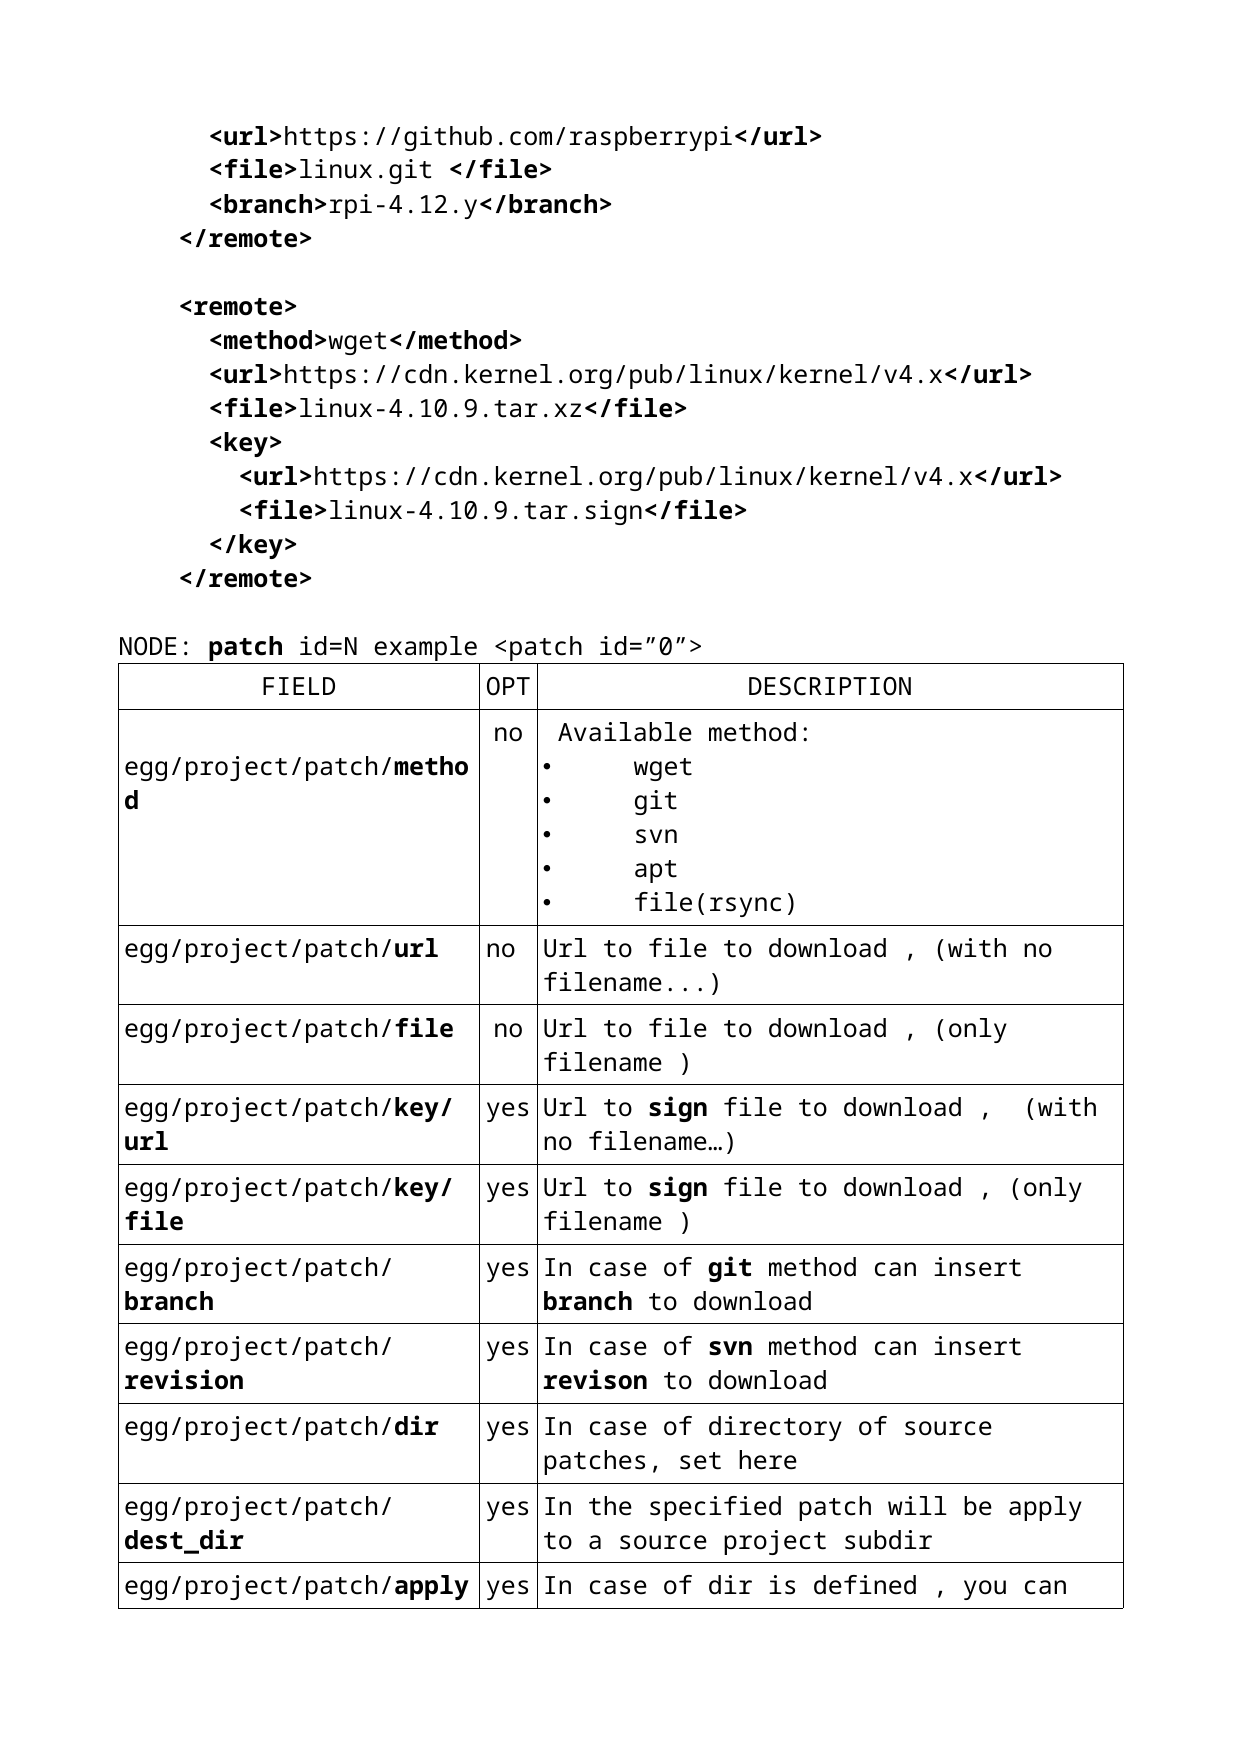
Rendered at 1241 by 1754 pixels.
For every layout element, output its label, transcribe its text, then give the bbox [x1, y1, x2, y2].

table_header DESCRIPTION [538, 664, 1123, 709]
text </remote> [118, 561, 1122, 595]
text </key> [118, 527, 1122, 561]
table_cell Url to sign file to download , (with no filename…) [538, 1085, 1123, 1164]
text <url>https://cdn.kernel.org/pub/linux/kernel/v4.x</url> [118, 357, 1122, 391]
table_cell no [480, 1005, 537, 1084]
table_cell yes [480, 1245, 537, 1323]
table_cell yes [480, 1324, 537, 1403]
table_cell yes [480, 1165, 537, 1243]
table_header OPT [480, 664, 537, 709]
text <branch>rpi-4.12.y</branch> [118, 186, 1122, 220]
table_cell In the specified patch will be apply to a source project subdir [538, 1484, 1123, 1562]
table_header FIELD [119, 664, 479, 709]
text <key> [118, 425, 1122, 459]
table_cell In case of dir is defined , you can [538, 1563, 1123, 1608]
table_cell egg/project/patch/file [119, 1005, 479, 1084]
table_cell egg/project/patch/key/url [119, 1085, 479, 1164]
table_cell In case of svn method can insert revison to download [538, 1324, 1123, 1403]
table_cell egg/project/patch/revision [119, 1324, 479, 1403]
table_cell yes [480, 1404, 537, 1482]
text </remote> [118, 220, 1122, 254]
text <file>linux.git </file> [118, 152, 1122, 186]
text <url>https://github.com/raspberrypi</url> [118, 118, 1122, 152]
table_cell egg/project/patch/dest_dir [119, 1484, 479, 1562]
table_cell egg/project/patch/apply [119, 1563, 479, 1608]
table_cell egg/project/patch/method [119, 710, 479, 925]
table_cell yes [480, 1484, 537, 1562]
table_cell egg/project/patch/branch [119, 1245, 479, 1323]
table_cell In case of git method can insert branch to download [538, 1245, 1123, 1323]
table_cell egg/project/patch/url [119, 926, 479, 1004]
table_cell yes [480, 1085, 537, 1164]
text <url>https://cdn.kernel.org/pub/linux/kernel/v4.x</url> [118, 459, 1122, 493]
table_cell In case of directory of source patches, set here [538, 1404, 1123, 1482]
text <method>wget</method> [118, 322, 1122, 357]
table_cell no [480, 926, 537, 1004]
table_cell egg/project/patch/key/file [119, 1165, 479, 1243]
text <remote> [118, 288, 1122, 322]
text <file>linux-4.10.9.tar.sign</file> [118, 493, 1122, 527]
table_cell Url to sign file to download , (only filename ) [538, 1165, 1123, 1243]
table_cell Available method: wget git svn apt file(rsync) [538, 710, 1123, 925]
text NODE: patch id=N example <patch id=”0”> [118, 629, 1122, 663]
table_cell no [480, 710, 537, 925]
table_cell yes [480, 1563, 537, 1608]
table_cell Url to file to download , (only filename ) [538, 1005, 1123, 1084]
text <file>linux-4.10.9.tar.xz</file> [118, 391, 1122, 425]
table_cell Url to file to download , (with no filename...) [538, 926, 1123, 1004]
table_cell egg/project/patch/dir [119, 1404, 479, 1482]
